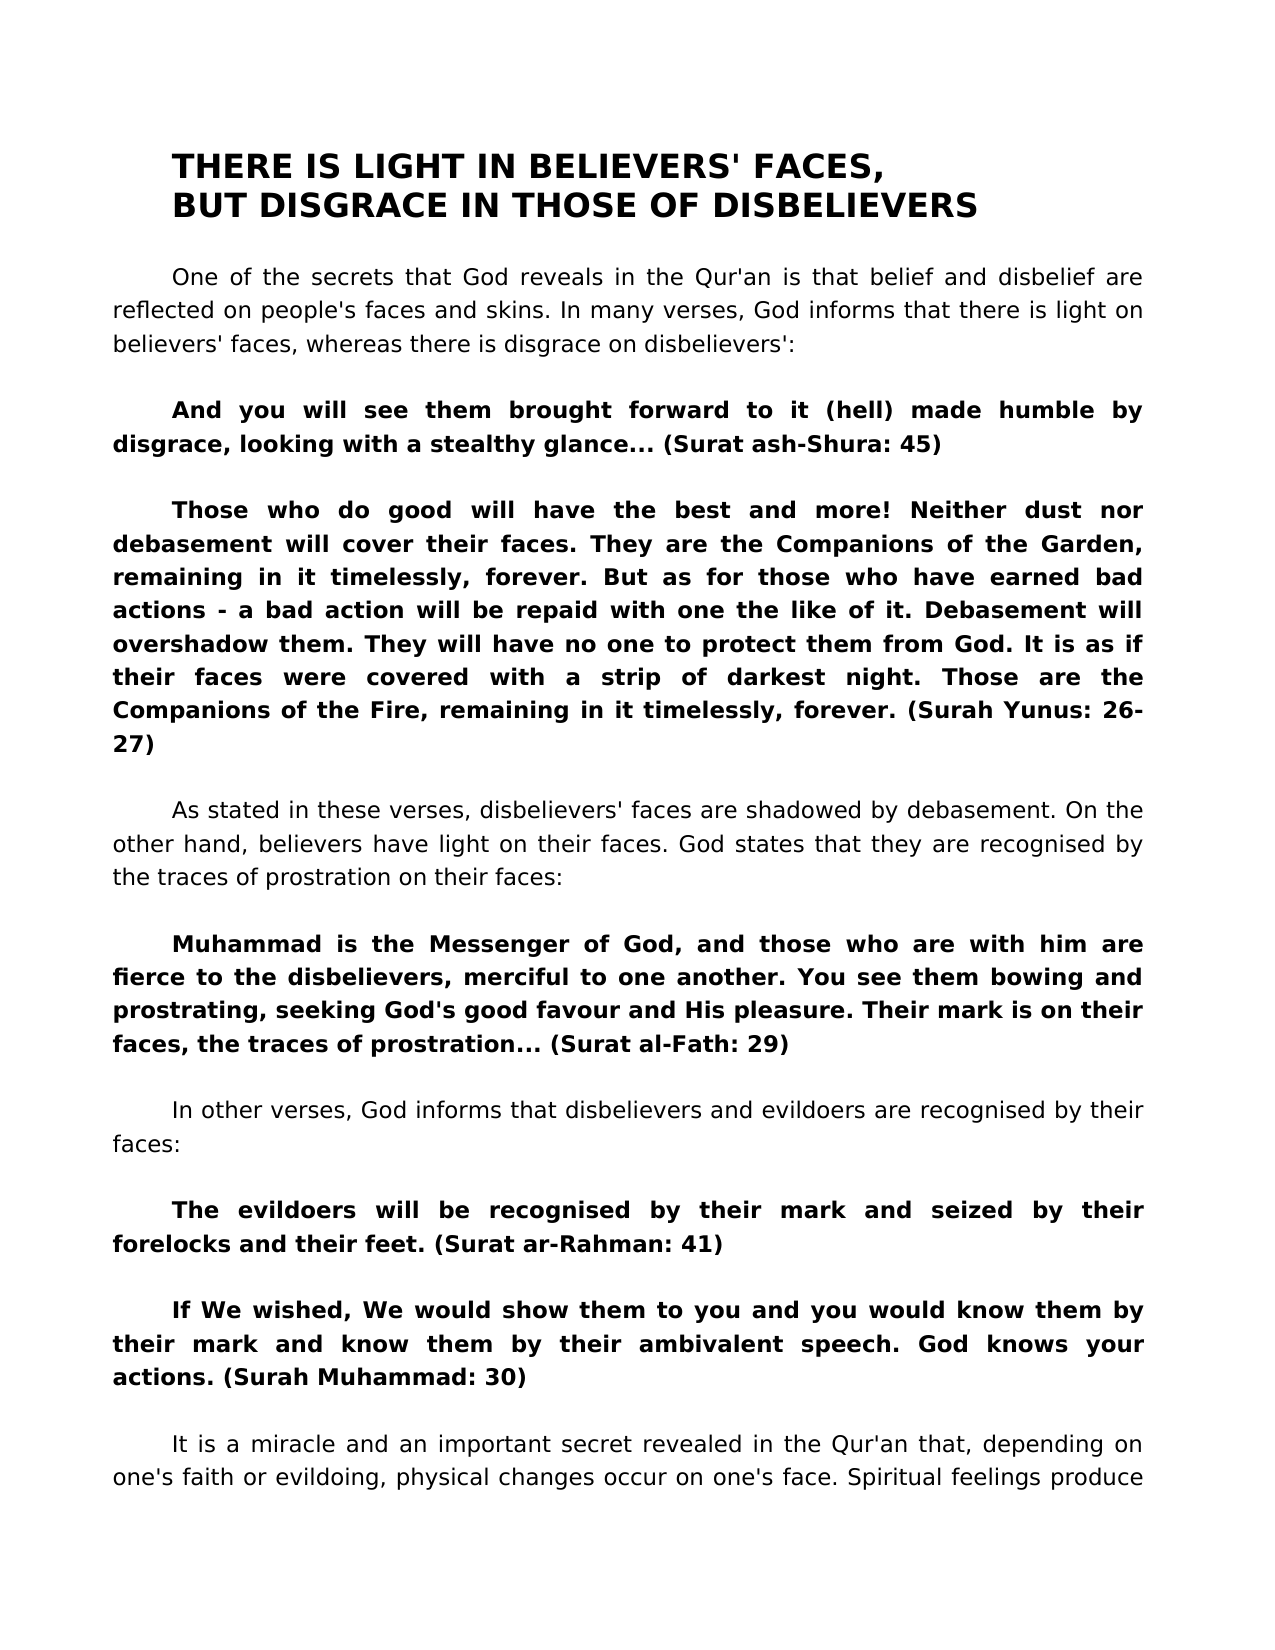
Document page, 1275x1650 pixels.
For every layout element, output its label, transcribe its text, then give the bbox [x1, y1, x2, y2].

text Those who do good will have the best and more! Neither dust nor debasement will cover their faces. They are the Companions of the Garden, remaining in it timelessly, forever. But as for those who have earned bad actions - a bad action will be repaid with one the like of it. Debasement will overshadow them. They will have no one to protect them from God. It is as if their faces were covered with a strip of darkest night. Those are the Companions of the Fire, remaining in it timelessly, forever. (Surah Yunus: 26-27) [112, 492, 1145, 759]
text As stated in these verses, disbelievers' faces are shadowed by debasement. On the other hand, believers have light on their faces. God states that they are recognised by the traces of prostration on their faces: [112, 792, 1145, 892]
text THERE IS LIGHT IN BELIEVERS' FACES, [112, 148, 1145, 186]
text One of the secrets that God reveals in the Qur'an is that belief and disbelief are reflected on people's faces and skins. In many verses, God informs that there is light on believers' faces, whereas there is disgrace on disbelievers': [112, 259, 1145, 359]
text It is a miracle and an important secret revealed in the Qur'an that, depending on one's faith or evildoing, physical changes occur on one's face. Spiritual feelings produce [112, 1425, 1145, 1492]
text And you will see them brought forward to it (hell) made humble by disgrace, looking with a stealthy glance... (Surat ash-Shura: 45) [112, 392, 1145, 459]
text BUT DISGRACE IN THOSE OF DISBELIEVERS [112, 186, 1145, 225]
text Muhammad is the Messenger of God, and those who are with him are fierce to the disbelievers, merciful to one another. You see them bowing and prostrating, seeking God's good favour and His pleasure. Their mark is on their faces, the traces of prostration... (Surat al-Fath: 29) [112, 925, 1145, 1059]
text In other verses, God informs that disbelievers and evildoers are recognised by their faces: [112, 1092, 1145, 1159]
text The evildoers will be recognised by their mark and seized by their forelocks and their feet. (Surat ar-Rahman: 41) [112, 1192, 1145, 1259]
text If We wished, We would show them to you and you would know them by their mark and know them by their ambivalent speech. God knows your actions. (Surah Muhammad: 30) [112, 1292, 1145, 1392]
